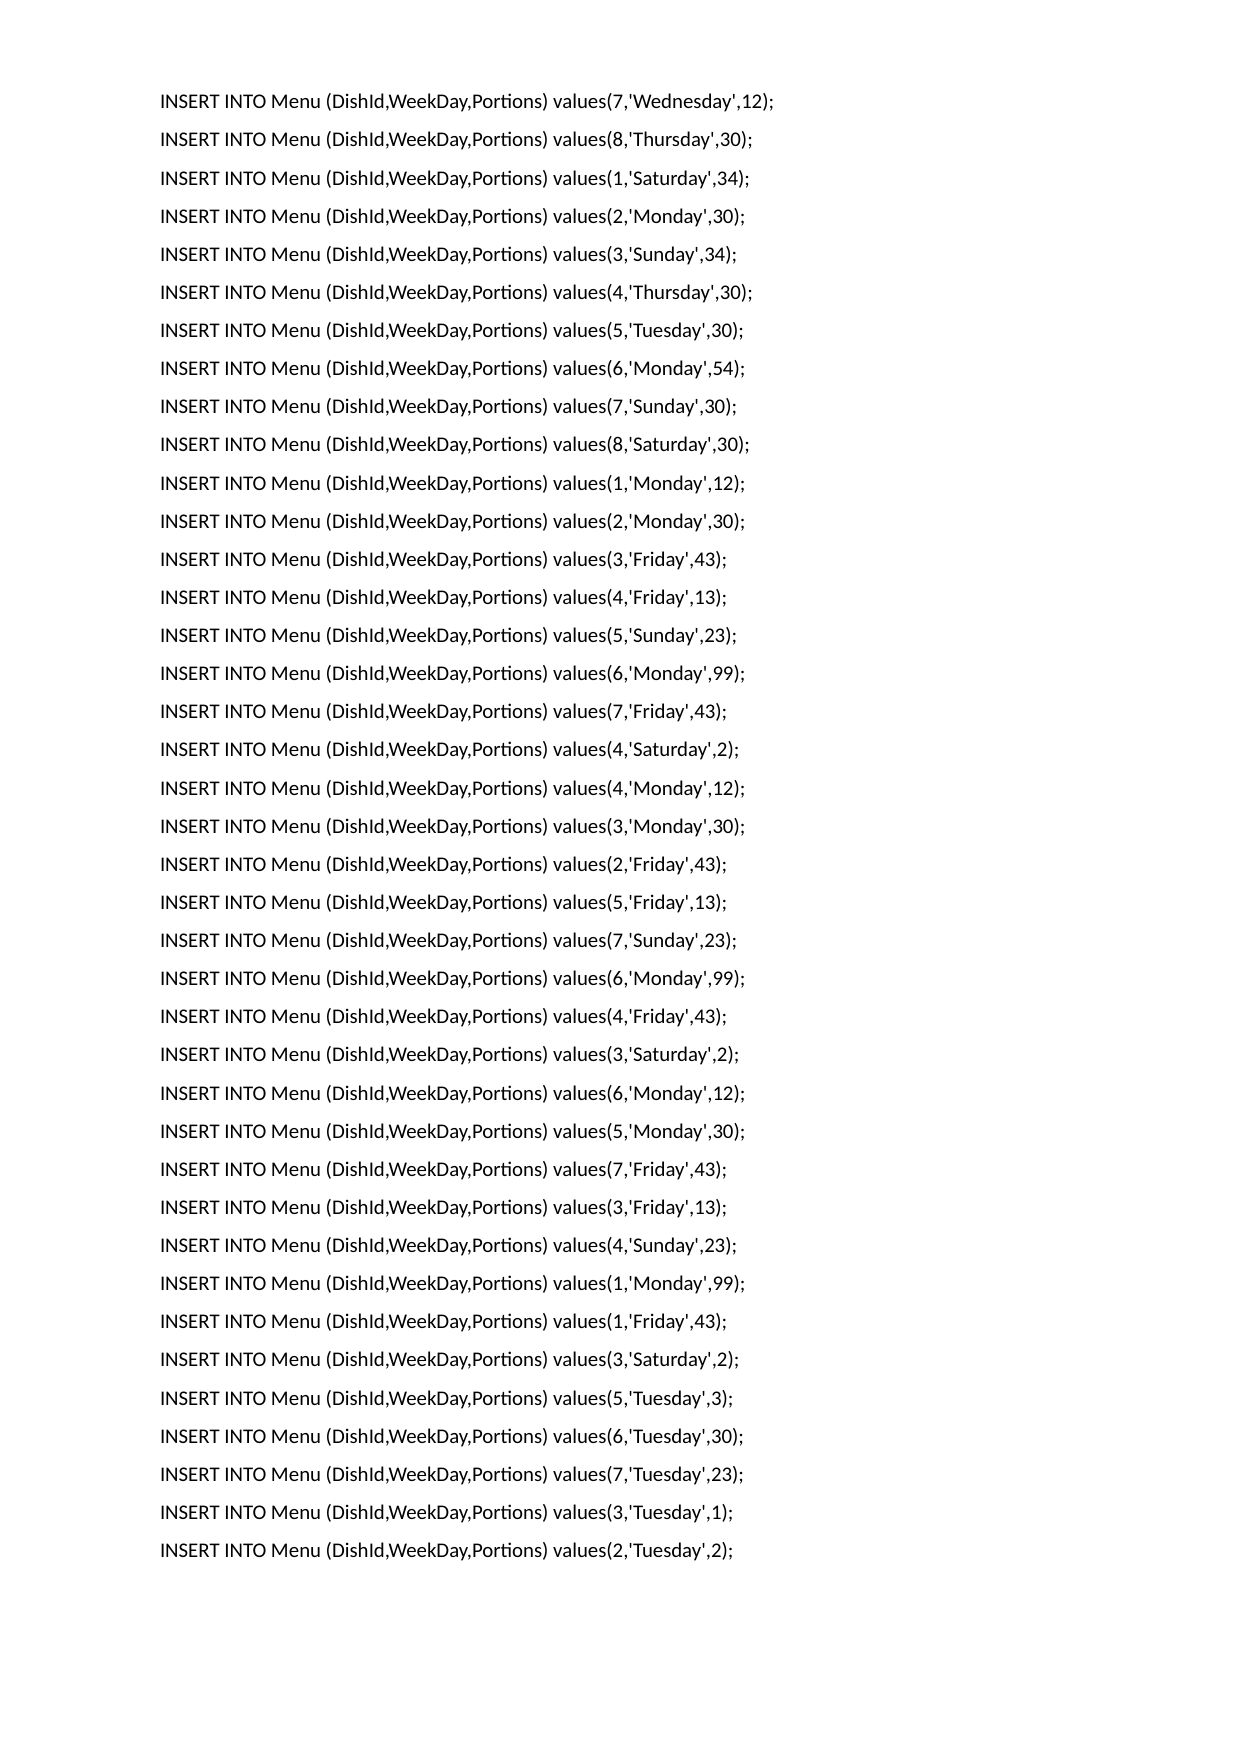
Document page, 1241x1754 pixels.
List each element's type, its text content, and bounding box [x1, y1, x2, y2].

text INSERT INTO Menu (DishId,WeekDay,Portions) values(3,'Saturday',2); [86, 1042, 1152, 1067]
text INSERT INTO Menu (DishId,WeekDay,Portions) values(5,'Friday',13); [86, 889, 1152, 914]
text INSERT INTO Menu (DishId,WeekDay,Portions) values(1,'Friday',43); [86, 1308, 1152, 1334]
text INSERT INTO Menu (DishId,WeekDay,Portions) values(5,'Sunday',23); [86, 622, 1152, 648]
text INSERT INTO Menu (DishId,WeekDay,Portions) values(6,'Monday',12); [86, 1080, 1152, 1105]
text INSERT INTO Menu (DishId,WeekDay,Portions) values(7,'Sunday',30); [86, 393, 1152, 419]
text INSERT INTO Menu (DishId,WeekDay,Portions) values(4,'Sunday',23); [86, 1232, 1152, 1258]
text INSERT INTO Menu (DishId,WeekDay,Portions) values(6,'Tuesday',30); [86, 1423, 1152, 1448]
text INSERT INTO Menu (DishId,WeekDay,Portions) values(5,'Tuesday',30); [86, 317, 1152, 343]
text INSERT INTO Menu (DishId,WeekDay,Portions) values(1,'Monday',12); [86, 470, 1152, 495]
text INSERT INTO Menu (DishId,WeekDay,Portions) values(3,'Saturday',2); [86, 1347, 1152, 1372]
text INSERT INTO Menu (DishId,WeekDay,Portions) values(6,'Monday',99); [86, 965, 1152, 991]
text INSERT INTO Menu (DishId,WeekDay,Portions) values(5,'Monday',30); [86, 1118, 1152, 1143]
text INSERT INTO Menu (DishId,WeekDay,Portions) values(3,'Monday',30); [86, 813, 1152, 838]
text INSERT INTO Menu (DishId,WeekDay,Portions) values(4,'Monday',12); [86, 775, 1152, 800]
text INSERT INTO Menu (DishId,WeekDay,Portions) values(7,'Tuesday',23); [86, 1461, 1152, 1486]
text INSERT INTO Menu (DishId,WeekDay,Portions) values(2,'Monday',30); [86, 508, 1152, 533]
text INSERT INTO Menu (DishId,WeekDay,Portions) values(7,'Friday',43); [86, 1156, 1152, 1181]
text INSERT INTO Menu (DishId,WeekDay,Portions) values(6,'Monday',54); [86, 355, 1152, 381]
text INSERT INTO Menu (DishId,WeekDay,Portions) values(8,'Thursday',30); [86, 127, 1152, 152]
text INSERT INTO Menu (DishId,WeekDay,Portions) values(8,'Saturday',30); [86, 432, 1152, 457]
text INSERT INTO Menu (DishId,WeekDay,Portions) values(7,'Friday',43); [86, 698, 1152, 724]
text INSERT INTO Menu (DishId,WeekDay,Portions) values(7,'Sunday',23); [86, 927, 1152, 953]
text INSERT INTO Menu (DishId,WeekDay,Portions) values(1,'Monday',99); [86, 1270, 1152, 1296]
text INSERT INTO Menu (DishId,WeekDay,Portions) values(2,'Friday',43); [86, 851, 1152, 876]
text INSERT INTO Menu (DishId,WeekDay,Portions) values(4,'Thursday',30); [86, 279, 1152, 304]
text INSERT INTO Menu (DishId,WeekDay,Portions) values(4,'Saturday',2); [86, 737, 1152, 762]
text INSERT INTO Menu (DishId,WeekDay,Portions) values(3,'Friday',13); [86, 1194, 1152, 1219]
text INSERT INTO Menu (DishId,WeekDay,Portions) values(3,'Sunday',34); [86, 241, 1152, 266]
text INSERT INTO Menu (DishId,WeekDay,Portions) values(3,'Tuesday',1); [86, 1499, 1152, 1524]
text INSERT INTO Menu (DishId,WeekDay,Portions) values(7,'Wednesday',12); [86, 88, 1152, 114]
text INSERT INTO Menu (DishId,WeekDay,Portions) values(3,'Friday',43); [86, 546, 1152, 571]
text INSERT INTO Menu (DishId,WeekDay,Portions) values(6,'Monday',99); [86, 660, 1152, 686]
text INSERT INTO Menu (DishId,WeekDay,Portions) values(2,'Monday',30); [86, 203, 1152, 228]
text INSERT INTO Menu (DishId,WeekDay,Portions) values(4,'Friday',43); [86, 1003, 1152, 1029]
text INSERT INTO Menu (DishId,WeekDay,Portions) values(2,'Tuesday',2); [86, 1537, 1152, 1563]
text INSERT INTO Menu (DishId,WeekDay,Portions) values(4,'Friday',13); [86, 584, 1152, 609]
text INSERT INTO Menu (DishId,WeekDay,Portions) values(5,'Tuesday',3); [86, 1385, 1152, 1410]
text INSERT INTO Menu (DishId,WeekDay,Portions) values(1,'Saturday',34); [86, 165, 1152, 190]
